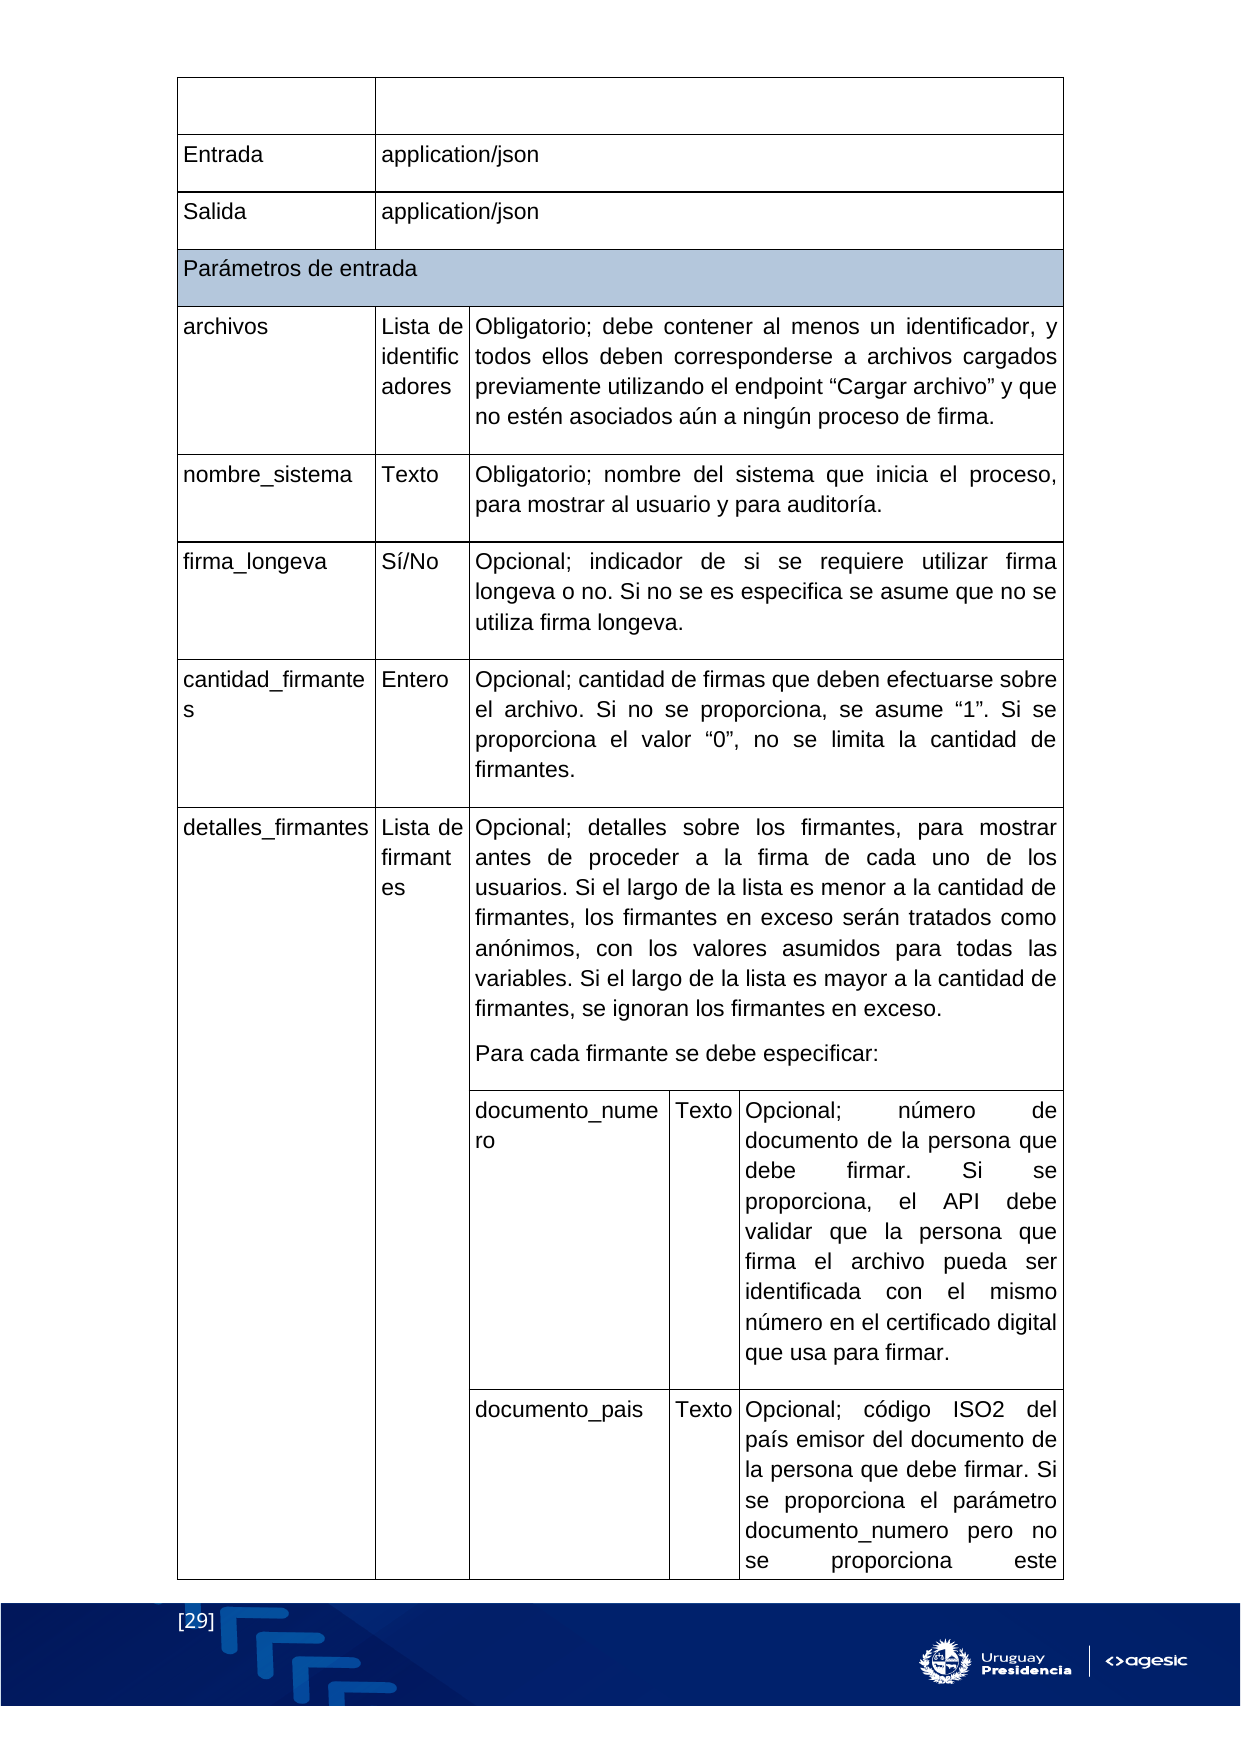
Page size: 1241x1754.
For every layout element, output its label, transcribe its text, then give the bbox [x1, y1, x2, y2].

table_cell Sí/No [376, 543, 469, 659]
table_cell Opcional; detalles sobre los firmantes, para mostrar antes de proceder a la firma de cada uno de los usuarios. Si el largo de la lista es menor a la cantidad de firmantes, los firmantes en exceso serán tratados como anónimos, con los valores asumidos para todas las variables. Si el largo de la lista es mayor a la cantidad de firmantes, se ignoran los firmantes en exceso. Para cada firmante se debe especificar: [470, 808, 1063, 1090]
table_cell Obligatorio; debe contener al menos un identificador, y todos ellos deben corresponderse a archivos cargados previamente utilizando el endpoint “Cargar archivo” y que no estén asociados aún a ningún proceso de firma. [470, 307, 1063, 454]
table_cell Opcional; indicador de si se requiere utilizar firma longeva o no. Si no se es especifica se asume que no se utiliza firma longeva. [470, 543, 1063, 659]
table_cell Entrada [178, 135, 375, 191]
table_cell Opcional; cantidad de firmas que deben efectuarse sobre el archivo. Si no se proporciona, se asume “1”. Si se proporciona el valor “0”, no se limita la cantidad de firmantes. [470, 660, 1063, 807]
table_cell application/json [376, 193, 1063, 249]
table_cell firma_longeva [178, 543, 375, 659]
table_cell [178, 78, 375, 134]
table_cell detalles_firmantes [178, 808, 375, 1579]
table_cell cantidad_firmantes [178, 660, 375, 807]
table_cell Texto [670, 1390, 739, 1579]
table_cell Entero [376, 660, 469, 807]
table_cell Salida [178, 193, 375, 249]
table_cell Texto [670, 1091, 739, 1389]
table_cell Lista de identificadores [376, 307, 469, 454]
table_cell Parámetros de entrada [178, 250, 1063, 306]
table_cell Obligatorio; nombre del sistema que inicia el proceso, para mostrar al usuario y para auditoría. [470, 455, 1063, 541]
table_cell documento_numero [470, 1091, 669, 1389]
table_cell Texto [376, 455, 469, 541]
table_cell Lista de firmantes [376, 808, 469, 1579]
table_cell archivos [178, 307, 375, 454]
table_cell documento_pais [470, 1390, 669, 1579]
table_cell Opcional; número de documento de la persona que debe firmar. Si se proporciona, el API debe validar que la persona que firma el archivo pueda ser identificada con el mismo número en el certificado digital que usa para firmar. [740, 1091, 1063, 1389]
table_cell nombre_sistema [178, 455, 375, 541]
table_cell Opcional; código ISO2 del país emisor del documento de la persona que debe firmar. Si se proporciona el parámetro documento_numero pero no se proporciona este [740, 1390, 1063, 1579]
table_cell application/json [376, 135, 1063, 191]
table_cell [376, 78, 1063, 134]
picture [0, 1603, 1241, 1706]
